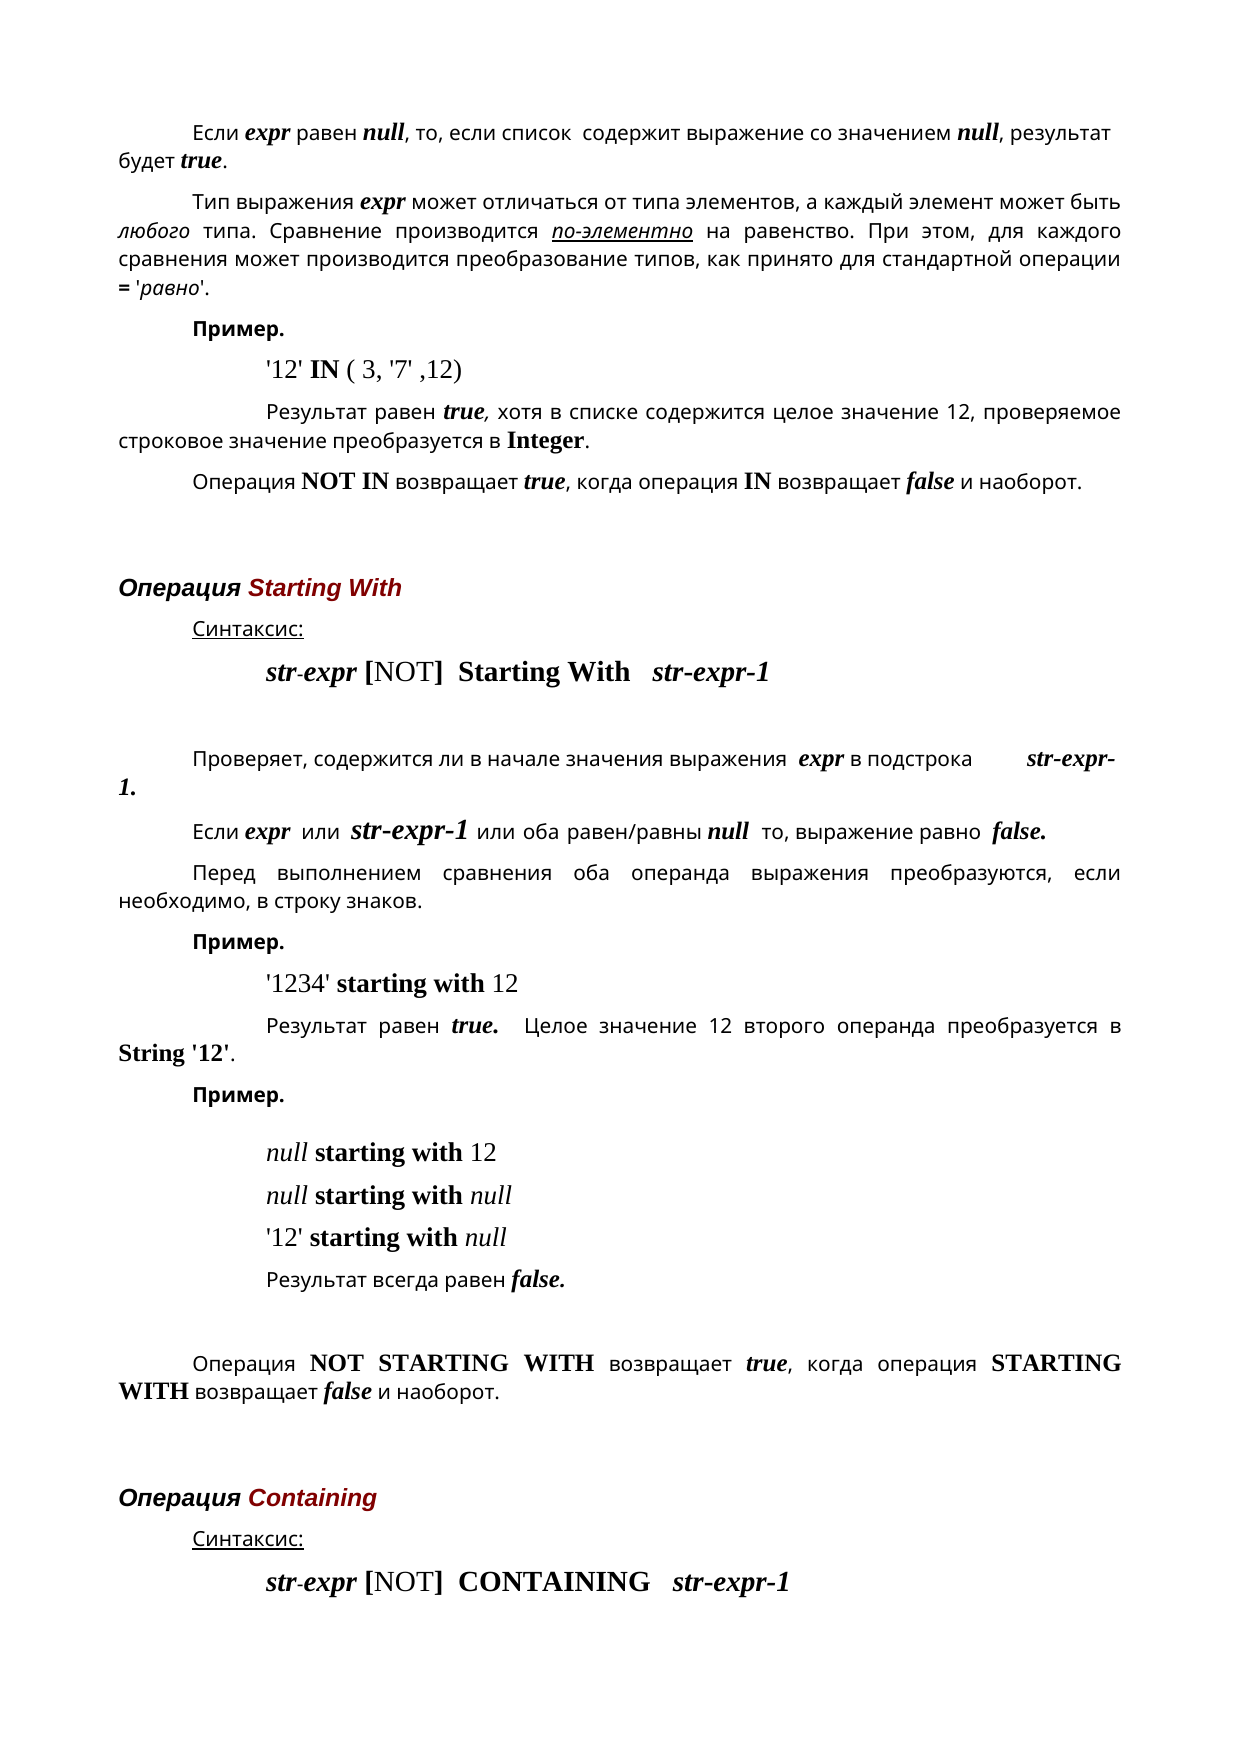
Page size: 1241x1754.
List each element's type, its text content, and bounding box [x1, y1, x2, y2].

text Если expr равен null, то, если список содержит выражение со значением null, результат будет true. [118, 118, 1122, 175]
text Пример. [118, 1080, 1122, 1109]
text Проверяет, содержится ли в начале значения выражения expr в подстрока str-expr-1. [118, 744, 1122, 801]
text Операция NOT STARTING WITH возвращает true, когда операция STARTING WITH возвращает false и наоборот. [118, 1349, 1122, 1406]
text str-expr [NOT] CONTAINING str-expr-1 [118, 1565, 1122, 1598]
text str-expr [NOT] Starting With str-expr-1 [118, 655, 1122, 687]
text '12' IN ( 3, '7' ,12) [118, 355, 1122, 385]
text Синтаксис: [118, 614, 1122, 642]
text Пример. [118, 314, 1122, 342]
text Если expr или str-expr-1 или оба равен/равны null то, выражение равно false. [118, 813, 1122, 845]
text Пример. [118, 927, 1122, 956]
text Результат всегда равен false. [118, 1265, 1122, 1294]
text '1234' starting with 12 [118, 968, 1122, 998]
subtitle Операция Containing [118, 1484, 1122, 1512]
text Тип выражения expr может отличаться от типа элементов, а каждый элемент может быть любого типа. Сравнение производится по-элементно на равенство. При этом, для каждого сравнения может производится преобразование типов, как принято для стандартной операции = 'равно'. [118, 187, 1122, 301]
text Результат равен true, хотя в списке содержится целое значение 12, проверяемое строковое значение преобразуется в Integer. [118, 397, 1122, 454]
text null starting with null [118, 1180, 1122, 1210]
text Операция NOT IN возвращает true, когда операция IN возвращает false и наоборот. [118, 467, 1122, 495]
text Перед выполнением сравнения оба операнда выражения преобразуются, если необходимо, в строку знаков. [118, 858, 1122, 915]
subtitle Операция Starting With [118, 574, 1122, 601]
text Результат равен true. Целое значение 12 второго операнда преобразуется в String '12'. [118, 1011, 1122, 1068]
text Синтаксис: [118, 1524, 1122, 1553]
text '12' starting with null [118, 1223, 1122, 1253]
text null starting with 12 [118, 1137, 1122, 1168]
